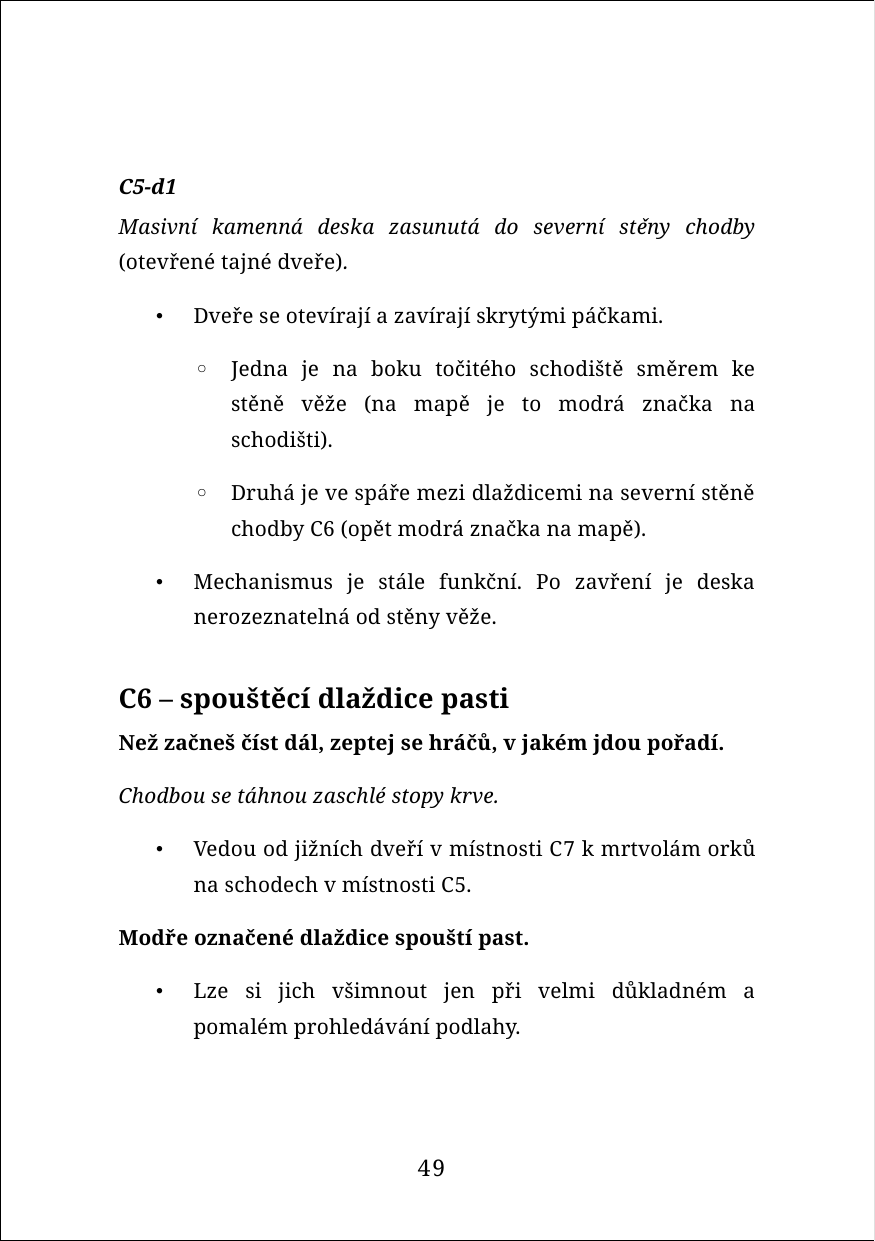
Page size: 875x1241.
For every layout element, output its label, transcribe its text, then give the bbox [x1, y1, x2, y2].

text Masivní kamenná deska zasunutá do severní stěny chodby (otevřené tajné dveře). [118, 212, 756, 276]
list Lze si jich všimnout jen při velmi důkladném a pomalém prohledávání podlahy. [156, 976, 756, 1040]
subtitle C6 – spouštěcí dlaždice pasti [118, 679, 756, 716]
list Jedna je na boku točitého schodiště směrem ke stěně věže (na mapě je to modrá značka na schodišti). [193, 354, 756, 453]
list Druhá je ve spáře mezi dlaždicemi na severní stěně chodby C6 (opět modrá značka na mapě). [193, 478, 756, 542]
text Modře označené dlaždice spouští past. [118, 923, 756, 952]
text Než začneš číst dál, zeptej se hráčů, v jakém jdou pořadí. [118, 728, 756, 756]
list Vedou od jižních dveří v místnosti C7 k mrtvolám orků na schodech v místnosti C5. [156, 834, 756, 898]
list Mechanismus je stále funkční. Po zavření je deska nerozeznatelná od stěny věže. [156, 567, 756, 631]
subtitle C5-d1 [118, 172, 756, 200]
text Chodbou se táhnou zaschlé stopy krve. [118, 781, 756, 810]
list Dveře se otevírají a zavírají skrytými páčkami. [156, 301, 756, 329]
